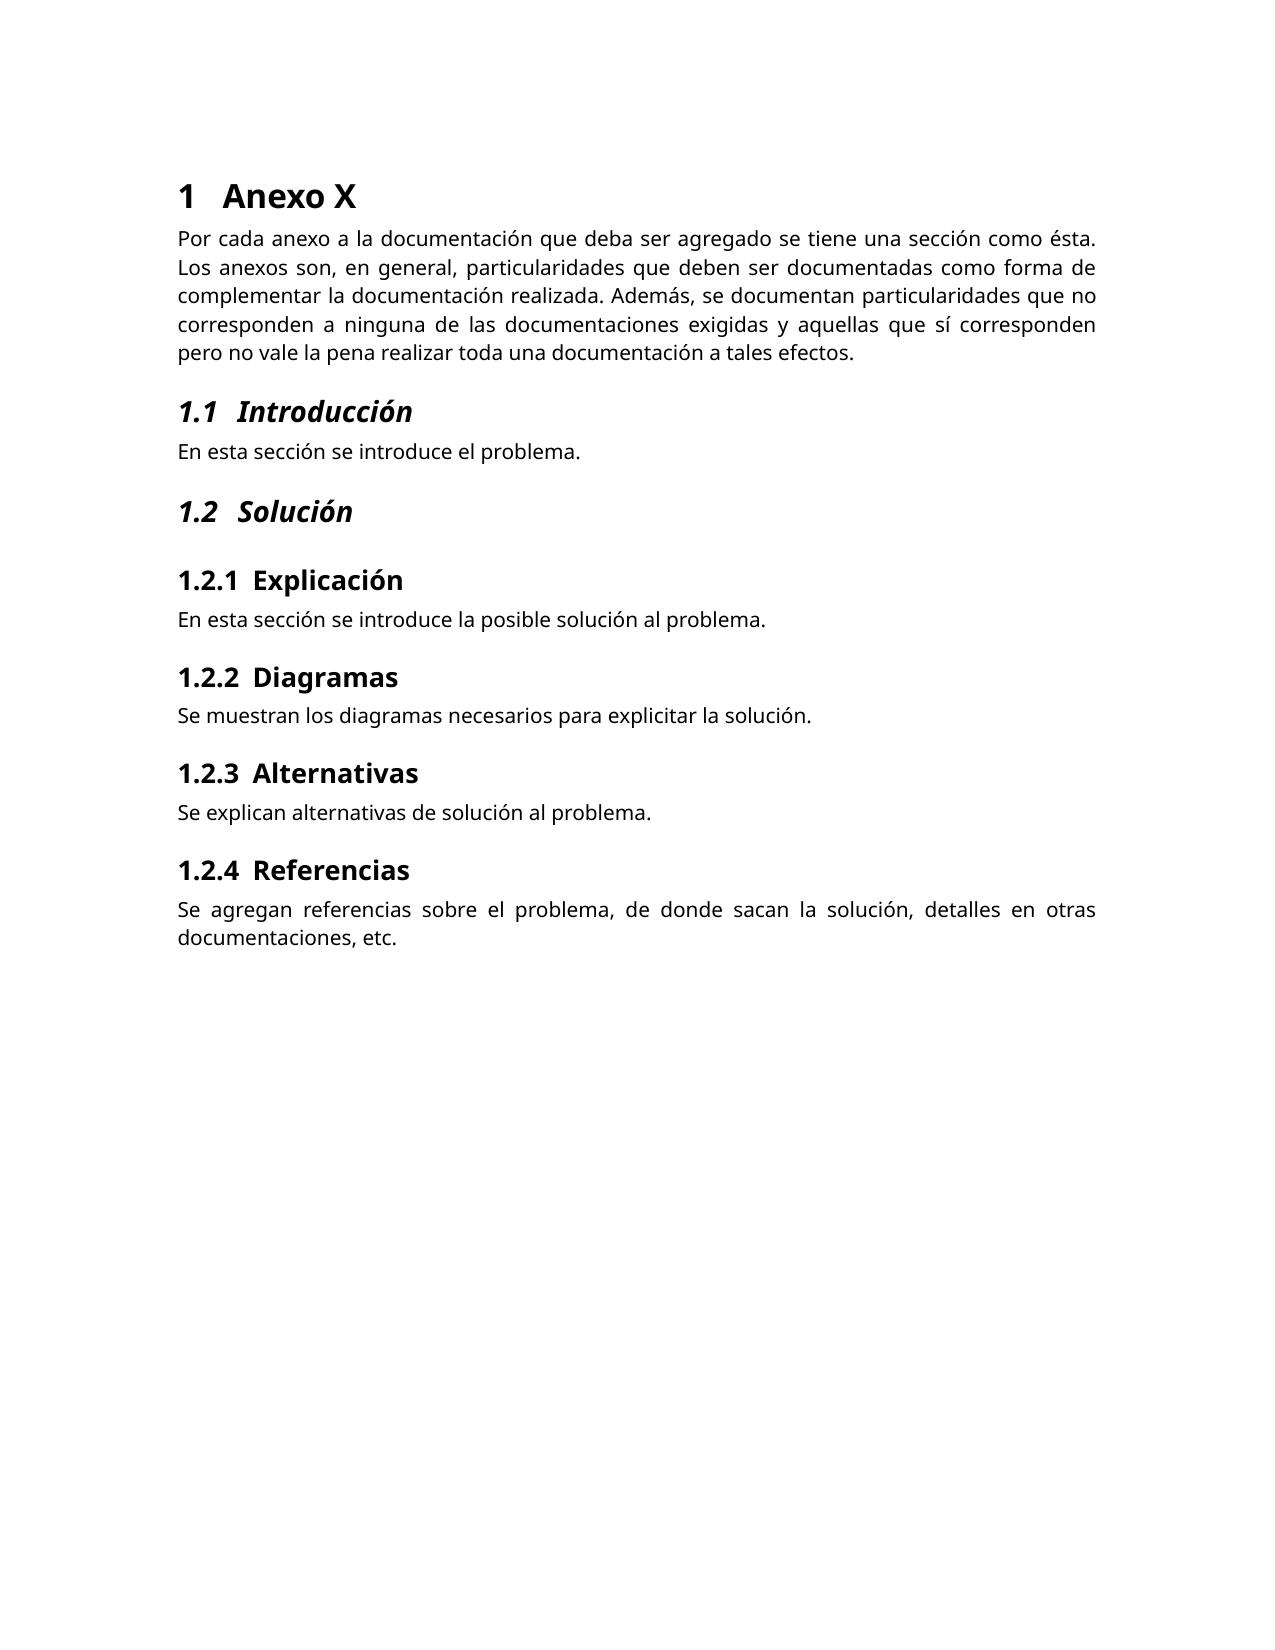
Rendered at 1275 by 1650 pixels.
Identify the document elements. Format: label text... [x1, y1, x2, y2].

subtitle Explicación [177, 562, 1098, 599]
text Se agregan referencias sobre el problema, de donde sacan la solución, detalles en otras documentaciones, etc. [177, 895, 1098, 952]
subtitle Introducción [177, 392, 1098, 431]
subtitle Alternativas [177, 755, 1098, 792]
text Por cada anexo a la documentación que deba ser agregado se tiene una sección como ésta. Los anexos son, en general, particularidades que deben ser documentadas como forma de complementar la documentación realizada. Además, se documentan particularidades que no corresponden a ninguna de las documentaciones exigidas y aquellas que sí corresponden pero no vale la pena realizar toda una documentación a tales efectos. [177, 224, 1098, 367]
text Se explican alternativas de solución al problema. [177, 798, 1098, 827]
text En esta sección se introduce la posible solución al problema. [177, 605, 1098, 633]
subtitle Solución [177, 491, 1098, 531]
text Se muestran los diagramas necesarios para explicitar la solución. [177, 702, 1098, 730]
text En esta sección se introduce el problema. [177, 437, 1098, 466]
subtitle Referencias [177, 852, 1098, 888]
subtitle Diagramas [177, 658, 1098, 695]
subtitle Anexo X [177, 173, 1098, 218]
